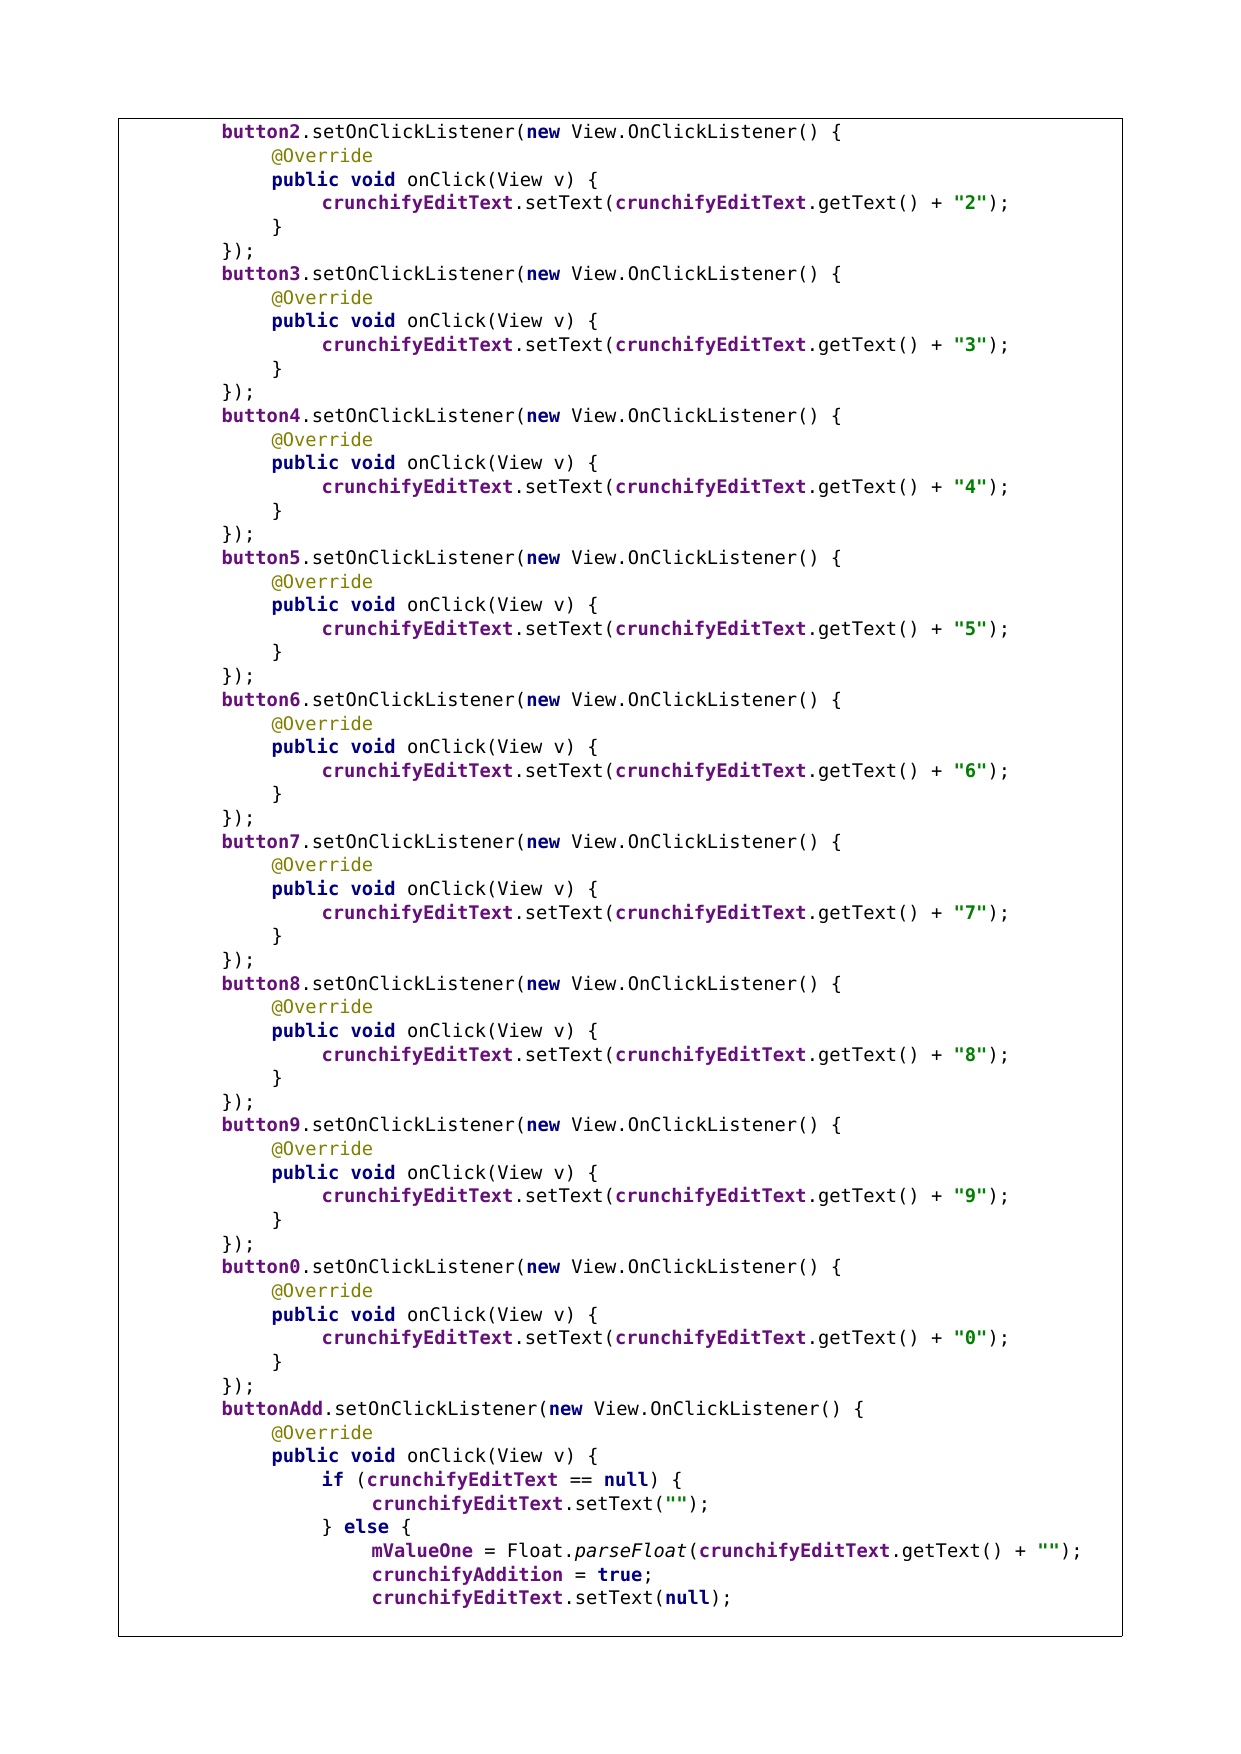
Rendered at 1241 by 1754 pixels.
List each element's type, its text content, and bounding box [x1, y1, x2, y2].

text crunchifyEditText.setText(crunchifyEditText.getText() + "7"); [121, 902, 1119, 925]
text public void onClick(View v) { [121, 1020, 1119, 1043]
text public void onClick(View v) { [121, 878, 1119, 902]
text public void onClick(View v) { [121, 1304, 1119, 1327]
text @Override [121, 854, 1119, 878]
text } [121, 642, 1119, 665]
text @Override [121, 571, 1119, 594]
text public void onClick(View v) { [121, 1446, 1119, 1469]
text } [121, 1067, 1119, 1091]
text crunchifyEditText.setText(crunchifyEditText.getText() + "6"); [121, 760, 1119, 783]
text } else { [121, 1516, 1119, 1540]
text }); [121, 1233, 1119, 1256]
text } [121, 1351, 1119, 1374]
text mValueOne = Float.parseFloat(crunchifyEditText.getText() + ""); [121, 1540, 1119, 1564]
text button2.setOnClickListener(new View.OnClickListener() { [121, 121, 1119, 145]
text } [121, 925, 1119, 949]
text public void onClick(View v) { [121, 311, 1119, 334]
text } [121, 358, 1119, 381]
text } [121, 500, 1119, 523]
text public void onClick(View v) { [121, 1162, 1119, 1185]
text }); [121, 381, 1119, 405]
text button8.setOnClickListener(new View.OnClickListener() { [121, 973, 1119, 996]
text crunchifyEditText.setText(crunchifyEditText.getText() + "5"); [121, 618, 1119, 642]
text buttonAdd.setOnClickListener(new View.OnClickListener() { [121, 1398, 1119, 1422]
text @Override [121, 996, 1119, 1020]
text crunchifyEditText.setText(""); [121, 1493, 1119, 1516]
text button5.setOnClickListener(new View.OnClickListener() { [121, 547, 1119, 571]
text public void onClick(View v) { [121, 594, 1119, 618]
text public void onClick(View v) { [121, 169, 1119, 192]
text }); [121, 807, 1119, 831]
text crunchifyEditText.setText(null); [121, 1587, 1119, 1611]
text } [121, 783, 1119, 807]
text @Override [121, 1422, 1119, 1446]
text crunchifyEditText.setText(crunchifyEditText.getText() + "3"); [121, 334, 1119, 358]
text crunchifyEditText.setText(crunchifyEditText.getText() + "2"); [121, 192, 1119, 216]
text }); [121, 1374, 1119, 1398]
text button7.setOnClickListener(new View.OnClickListener() { [121, 831, 1119, 854]
text crunchifyEditText.setText(crunchifyEditText.getText() + "9"); [121, 1185, 1119, 1209]
text crunchifyAddition = true; [121, 1564, 1119, 1587]
text }); [121, 949, 1119, 973]
text }); [121, 239, 1119, 263]
text @Override [121, 287, 1119, 311]
text if (crunchifyEditText == null) { [121, 1469, 1119, 1493]
text } [121, 216, 1119, 239]
text public void onClick(View v) { [121, 736, 1119, 760]
text @Override [121, 712, 1119, 736]
text @Override [121, 429, 1119, 452]
text crunchifyEditText.setText(crunchifyEditText.getText() + "4"); [121, 476, 1119, 500]
text button6.setOnClickListener(new View.OnClickListener() { [121, 689, 1119, 712]
text @Override [121, 1138, 1119, 1162]
text button9.setOnClickListener(new View.OnClickListener() { [121, 1114, 1119, 1138]
text button4.setOnClickListener(new View.OnClickListener() { [121, 405, 1119, 429]
text } [121, 1209, 1119, 1233]
text }); [121, 523, 1119, 547]
text @Override [121, 145, 1119, 169]
text }); [121, 1091, 1119, 1114]
text crunchifyEditText.setText(crunchifyEditText.getText() + "8"); [121, 1043, 1119, 1067]
text }); [121, 665, 1119, 689]
text public void onClick(View v) { [121, 452, 1119, 476]
text button3.setOnClickListener(new View.OnClickListener() { [121, 263, 1119, 287]
text crunchifyEditText.setText(crunchifyEditText.getText() + "0"); [121, 1327, 1119, 1351]
text @Override [121, 1280, 1119, 1304]
text button0.setOnClickListener(new View.OnClickListener() { [121, 1256, 1119, 1280]
